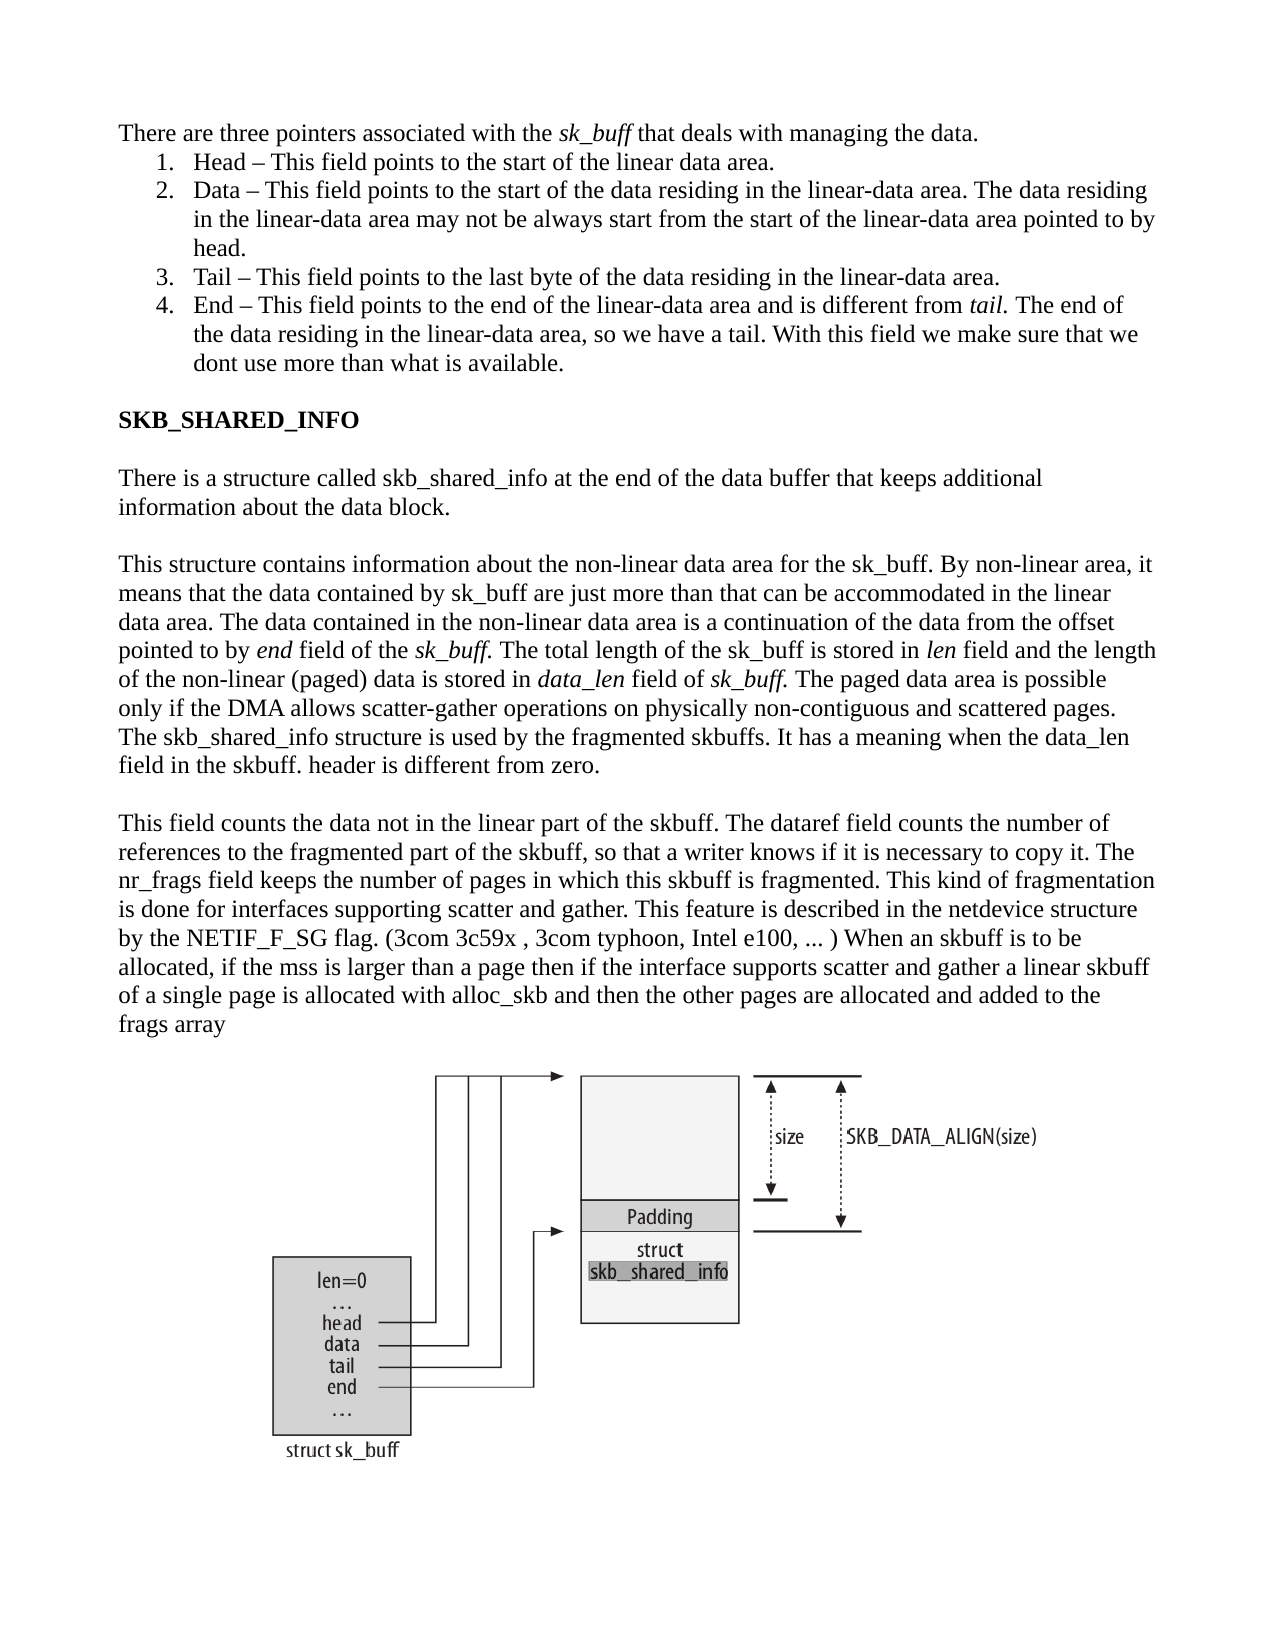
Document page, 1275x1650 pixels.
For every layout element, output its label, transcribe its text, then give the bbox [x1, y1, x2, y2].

list End – This field points to the end of the linear-data area and is different from tail. The end of the data residing in the linear-data area, so we have a tail. With this field we make sure that we dont use more than what is available. [156, 291, 1157, 377]
text There are three pointers associated with the sk_buff that deals with managing the data. [118, 118, 1157, 147]
list Data – This field points to the start of the data residing in the linear-data area. The data residing in the linear-data area may not be always start from the start of the linear-data area pointed to by head. [156, 176, 1157, 262]
text SKB_SHARED_INFO [118, 406, 1157, 434]
text This structure contains information about the non-linear data area for the sk_buff. By non-linear area, it means that the data contained by sk_buff are just more than that can be accommodated in the linear data area. The data contained in the non-linear data area is a continuation of the data from the offset pointed to by end field of the sk_buff. The total length of the sk_buff is stored in len field and the length of the non-linear (paged) data is stored in data_len field of sk_buff. The paged data area is possible only if the DMA allows scatter-gather operations on physically non-contiguous and scattered pages. [118, 549, 1157, 722]
list Head – This field points to the start of the linear data area. [156, 147, 1157, 176]
list Tail – This field points to the last byte of the data residing in the linear-data area. [156, 262, 1157, 291]
text There is a structure called skb_shared_info at the end of the data buffer that keeps additional information about the data block. [118, 463, 1157, 521]
text This field counts the data not in the linear part of the skbuff. The dataref field counts the number of references to the fragmented part of the skbuff, so that a writer knows if it is necessary to copy it. The nr_frags field keeps the number of pages in which this skbuff is fragmented. This kind of fragmentation is done for interfaces supporting scatter and gather. This feature is described in the netdevice structure by the NETIF_F_SG flag. (3com 3c59x , 3com typhoon, Intel e100, ... ) When an skbuff is to be allocated, if the mss is larger than a page then if the interface supports scatter and gather a linear skbuff of a single page is allocated with alloc_skb and then the other pages are allocated and added to the frags array [118, 808, 1157, 1038]
picture [229, 1066, 1046, 1466]
text The skb_shared_info structure is used by the fragmented skbuffs. It has a meaning when the data_len field in the skbuff. header is different from zero. [118, 722, 1157, 779]
